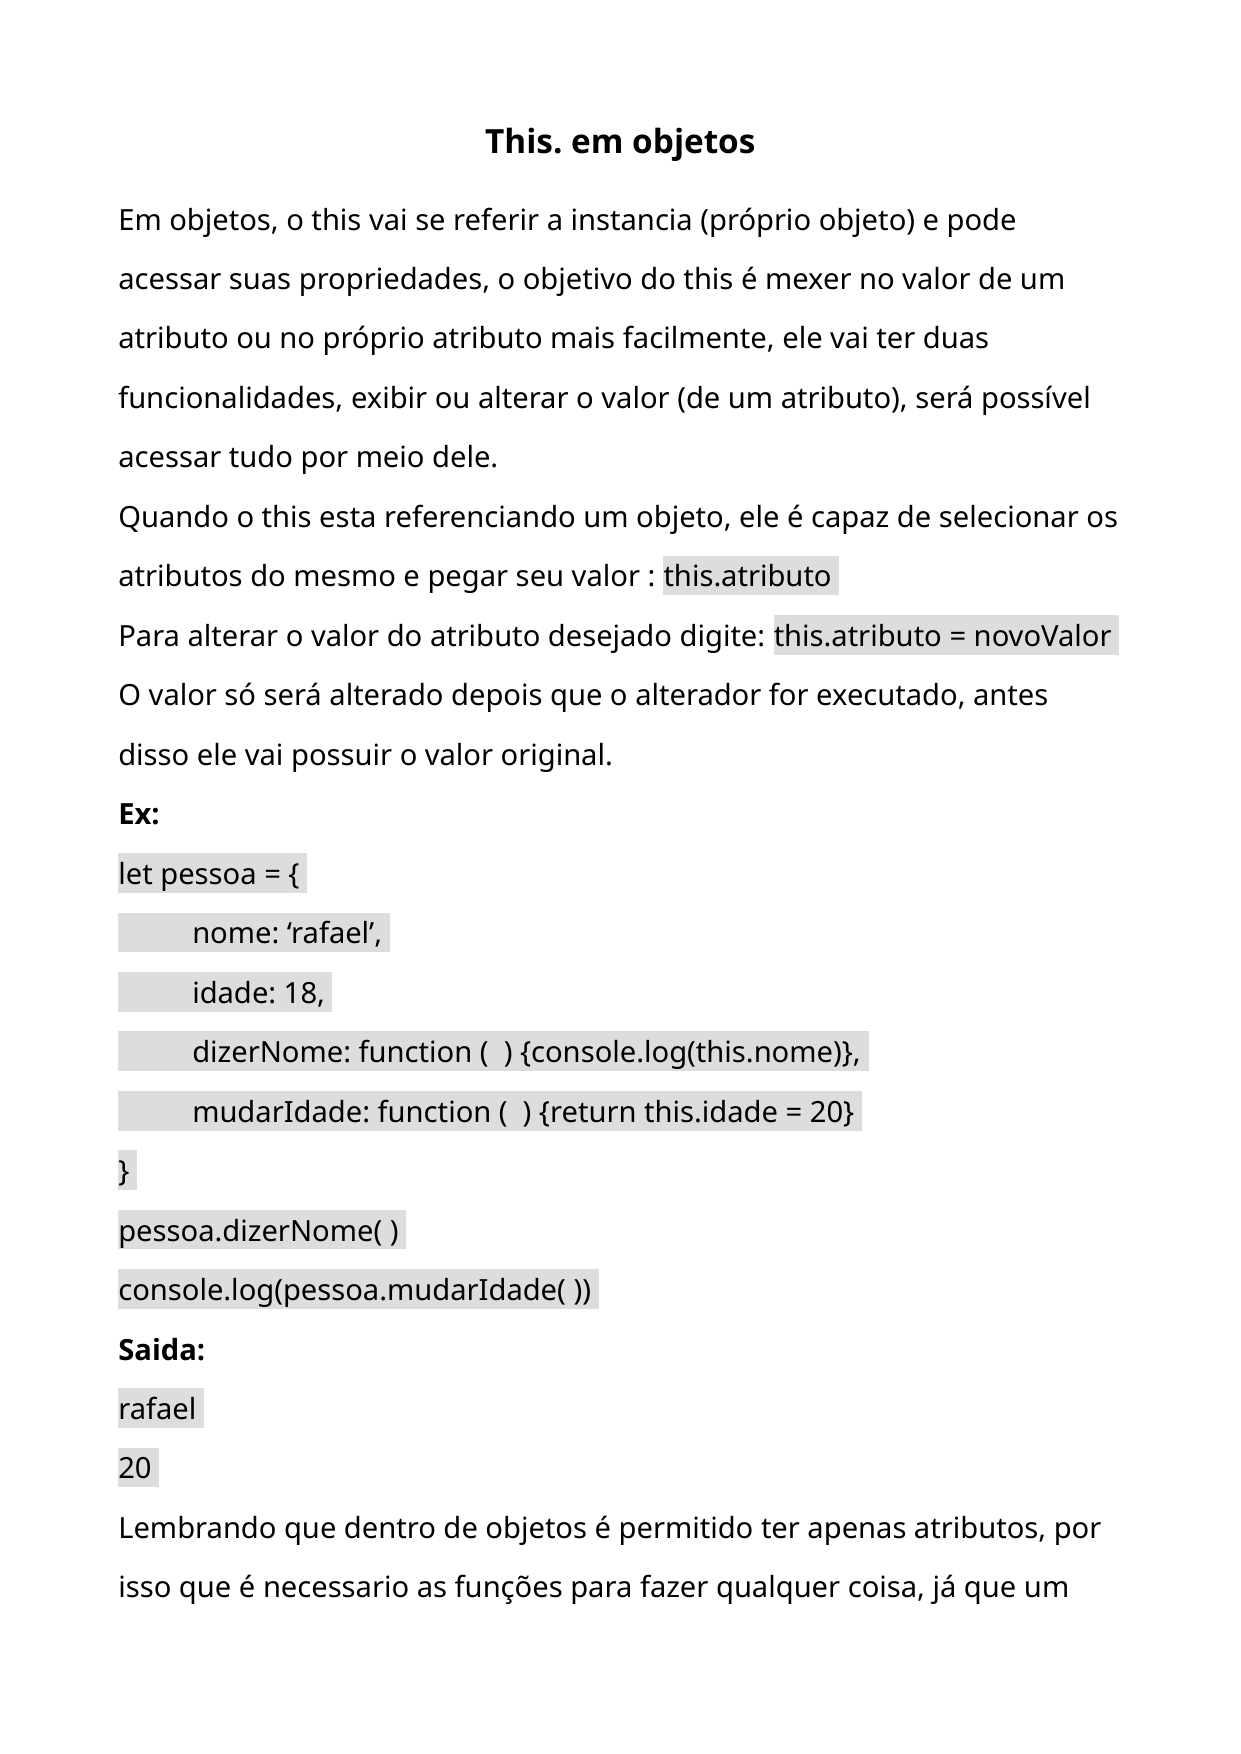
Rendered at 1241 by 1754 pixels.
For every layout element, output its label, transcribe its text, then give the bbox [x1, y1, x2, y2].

text dizerNome: function ( ) {console.log(this.nome)}, [118, 1031, 1122, 1071]
text } [118, 1150, 1122, 1190]
text nome: ‘rafael’, [118, 912, 1122, 952]
text rafael [118, 1388, 1122, 1428]
text Para alterar o valor do atributo desejado digite: this.atributo = novoValor [118, 615, 1122, 655]
text pessoa.dizerNome( ) [118, 1210, 1122, 1249]
text 20 [118, 1448, 1122, 1487]
text mudarIdade: function ( ) {return this.idade = 20} [118, 1091, 1122, 1131]
text O valor só será alterado depois que o alterador for executado, antes disso ele vai possuir o valor original. [118, 674, 1122, 774]
text Em objetos, o this vai se referir a instancia (próprio objeto) e pode acessar suas propriedades, o objetivo do this é mexer no valor de um atributo ou no próprio atributo mais facilmente, ele vai ter duas funcionalidades, exibir ou alterar o valor (de um atributo), será possível acessar tudo por meio dele. [118, 199, 1122, 476]
subtitle This. em objetos [118, 118, 1122, 163]
text Lembrando que dentro de objetos é permitido ter apenas atributos, por isso que é necessario as funções para fazer qualquer coisa, já que um [118, 1507, 1122, 1606]
text let pessoa = { [118, 853, 1122, 893]
text Ex: [118, 793, 1122, 833]
text Quando o this esta referenciando um objeto, ele é capaz de selecionar os atributos do mesmo e pegar seu valor : this.atributo [118, 496, 1122, 595]
text console.log(pessoa.mudarIdade( )) [118, 1269, 1122, 1309]
text Saida: [118, 1329, 1122, 1368]
text idade: 18, [118, 972, 1122, 1012]
